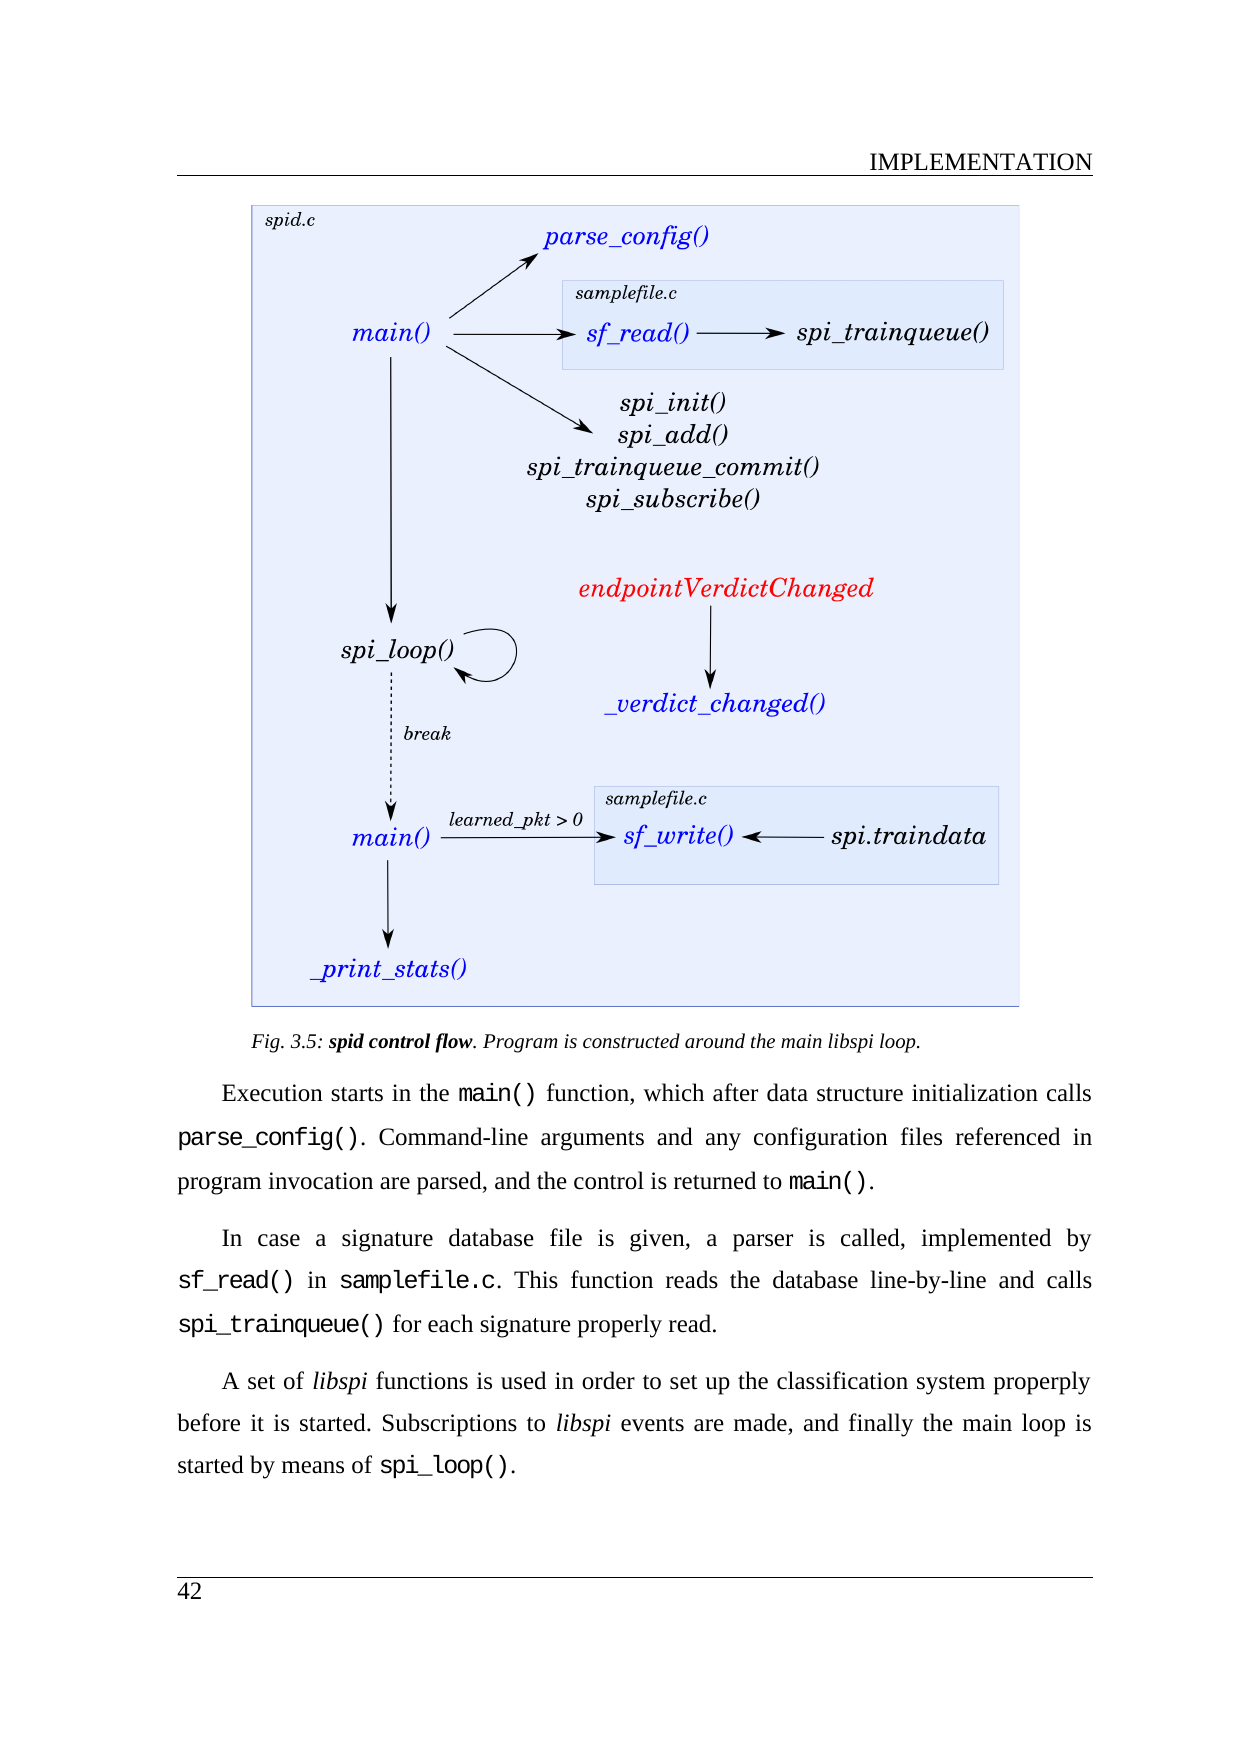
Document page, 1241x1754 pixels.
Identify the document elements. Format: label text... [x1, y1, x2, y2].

text A set of libspi functions is used in order to set up the classification system properply before it is started. Subscriptions to libspi events are made, and finally the main loop is started by means of spi_loop(). [177, 1367, 1093, 1481]
picture [251, 205, 1020, 1007]
text In case a signature database file is given, a parser is called, implemented by sf_read() in samplefile.c. This function reads the database line-by-line and calls spi_trainqueue() for each signature properly read. [177, 1224, 1093, 1340]
text Execution starts in the main() function, which after data structure initialization calls parse_config(). Command-line arguments and any configuration files referenced in program invocation are parsed, and the control is returned to main(). [177, 205, 1093, 1197]
text Fig. 3.5: spid control flow. Program is constructed around the main libspi loop. [251, 1030, 1018, 1053]
